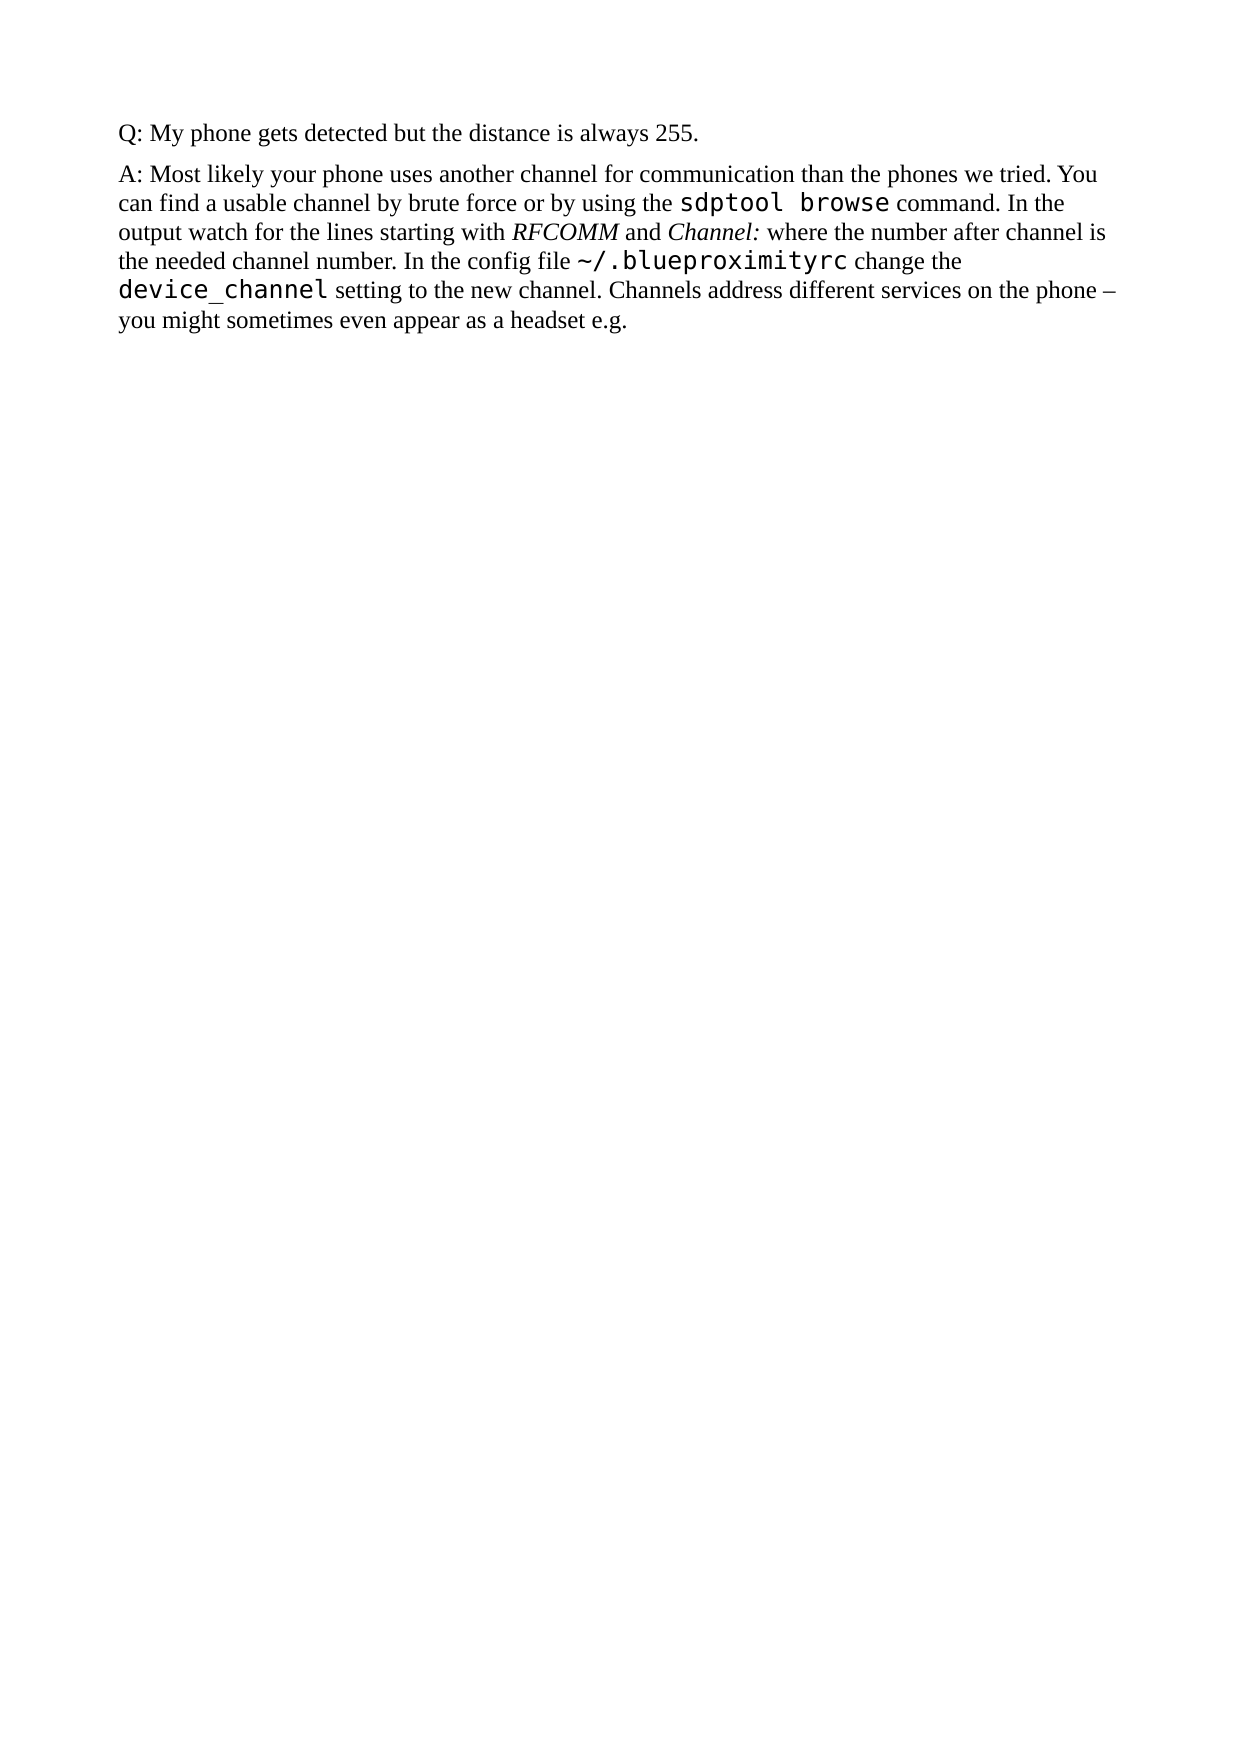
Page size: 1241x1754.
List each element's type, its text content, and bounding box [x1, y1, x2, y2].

text A: Most likely your phone uses another channel for communication than the phones we tried. You can find a usable channel by brute force or by using the sdptool browse command. In the output watch for the lines starting with RFCOMM and Channel: where the number after channel is the needed channel number. In the config file ~/.blueproximityrc change the device_channel setting to the new channel. Channels address different services on the phone – you might sometimes even appear as a headset e.g. [118, 159, 1122, 333]
text Q: My phone gets detected but the distance is always 255. [118, 118, 1122, 147]
